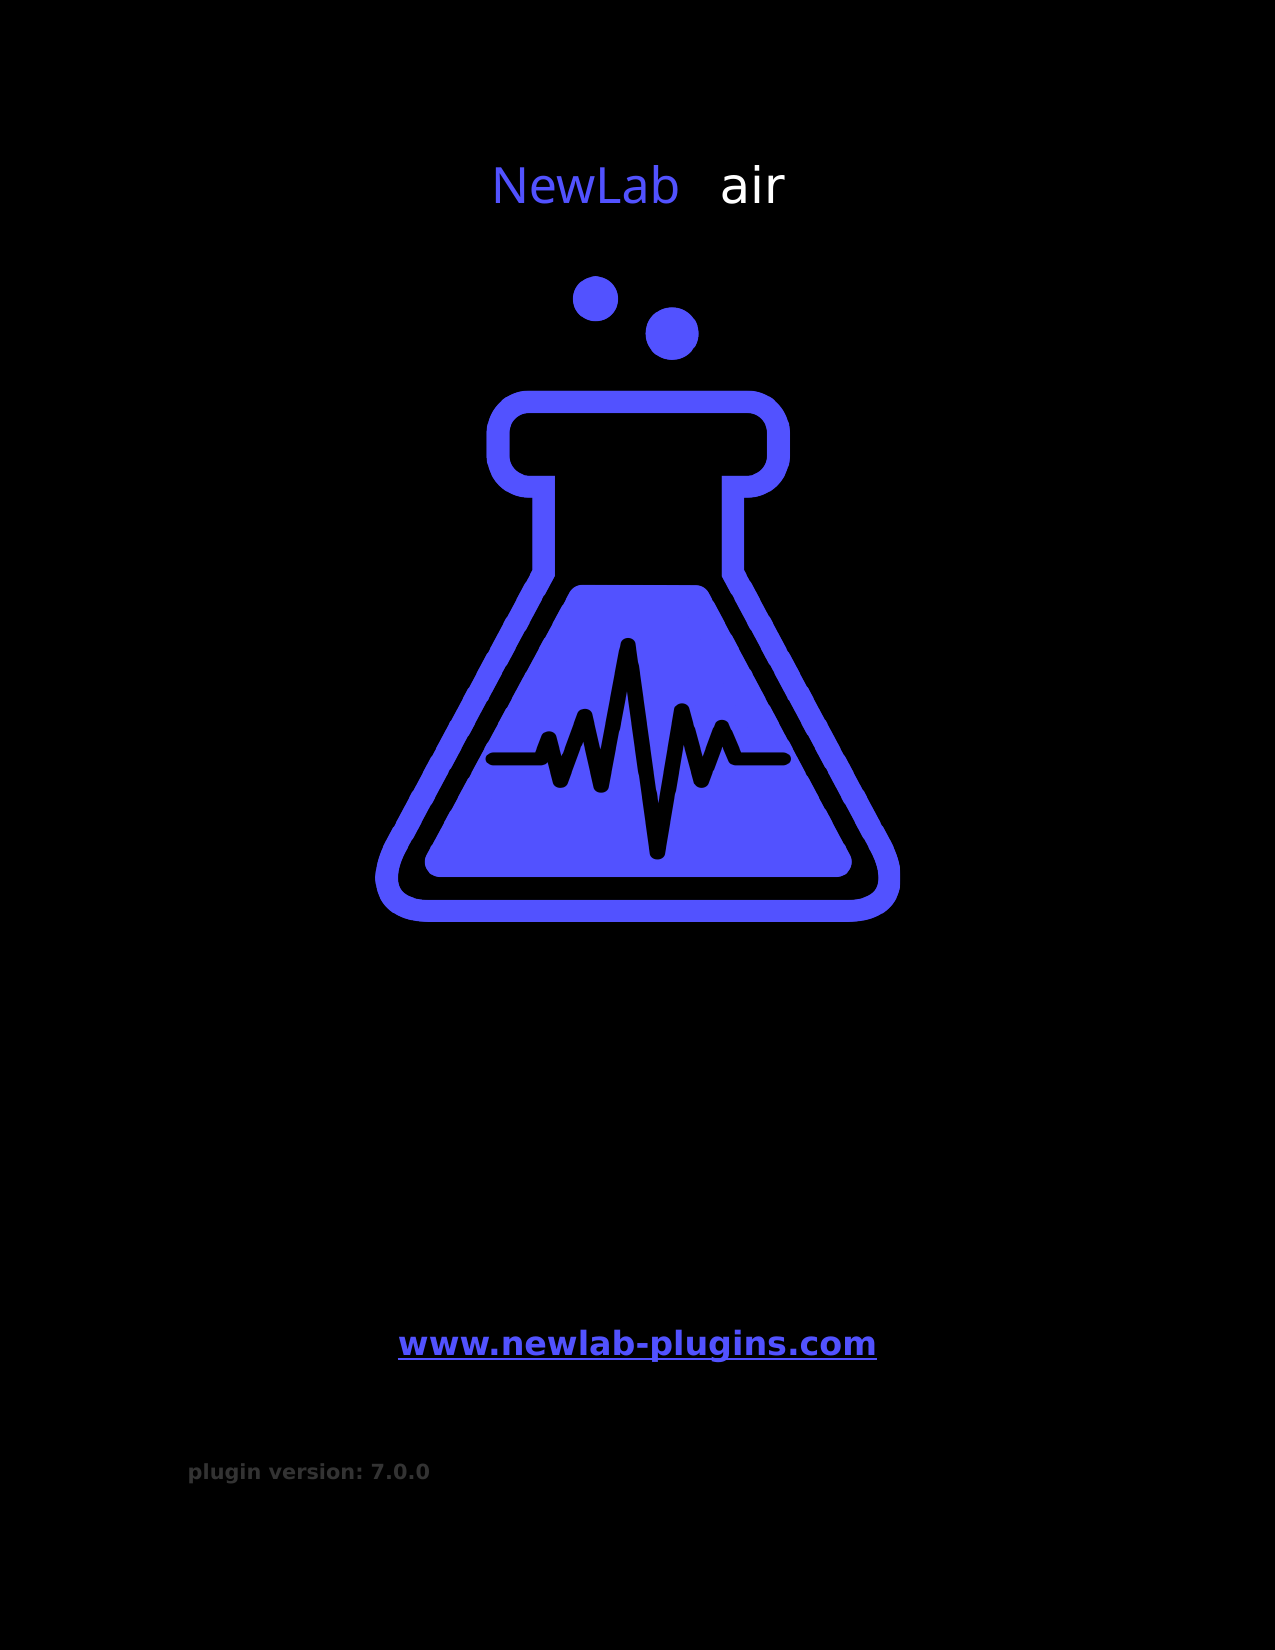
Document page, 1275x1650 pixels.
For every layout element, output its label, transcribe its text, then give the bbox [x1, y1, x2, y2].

text www.newlab-plugins.com [187, 1324, 1087, 1363]
text NewLab air [187, 150, 1087, 218]
text plugin version: 7.0.0 [187, 1460, 1087, 1485]
picture [375, 276, 901, 922]
